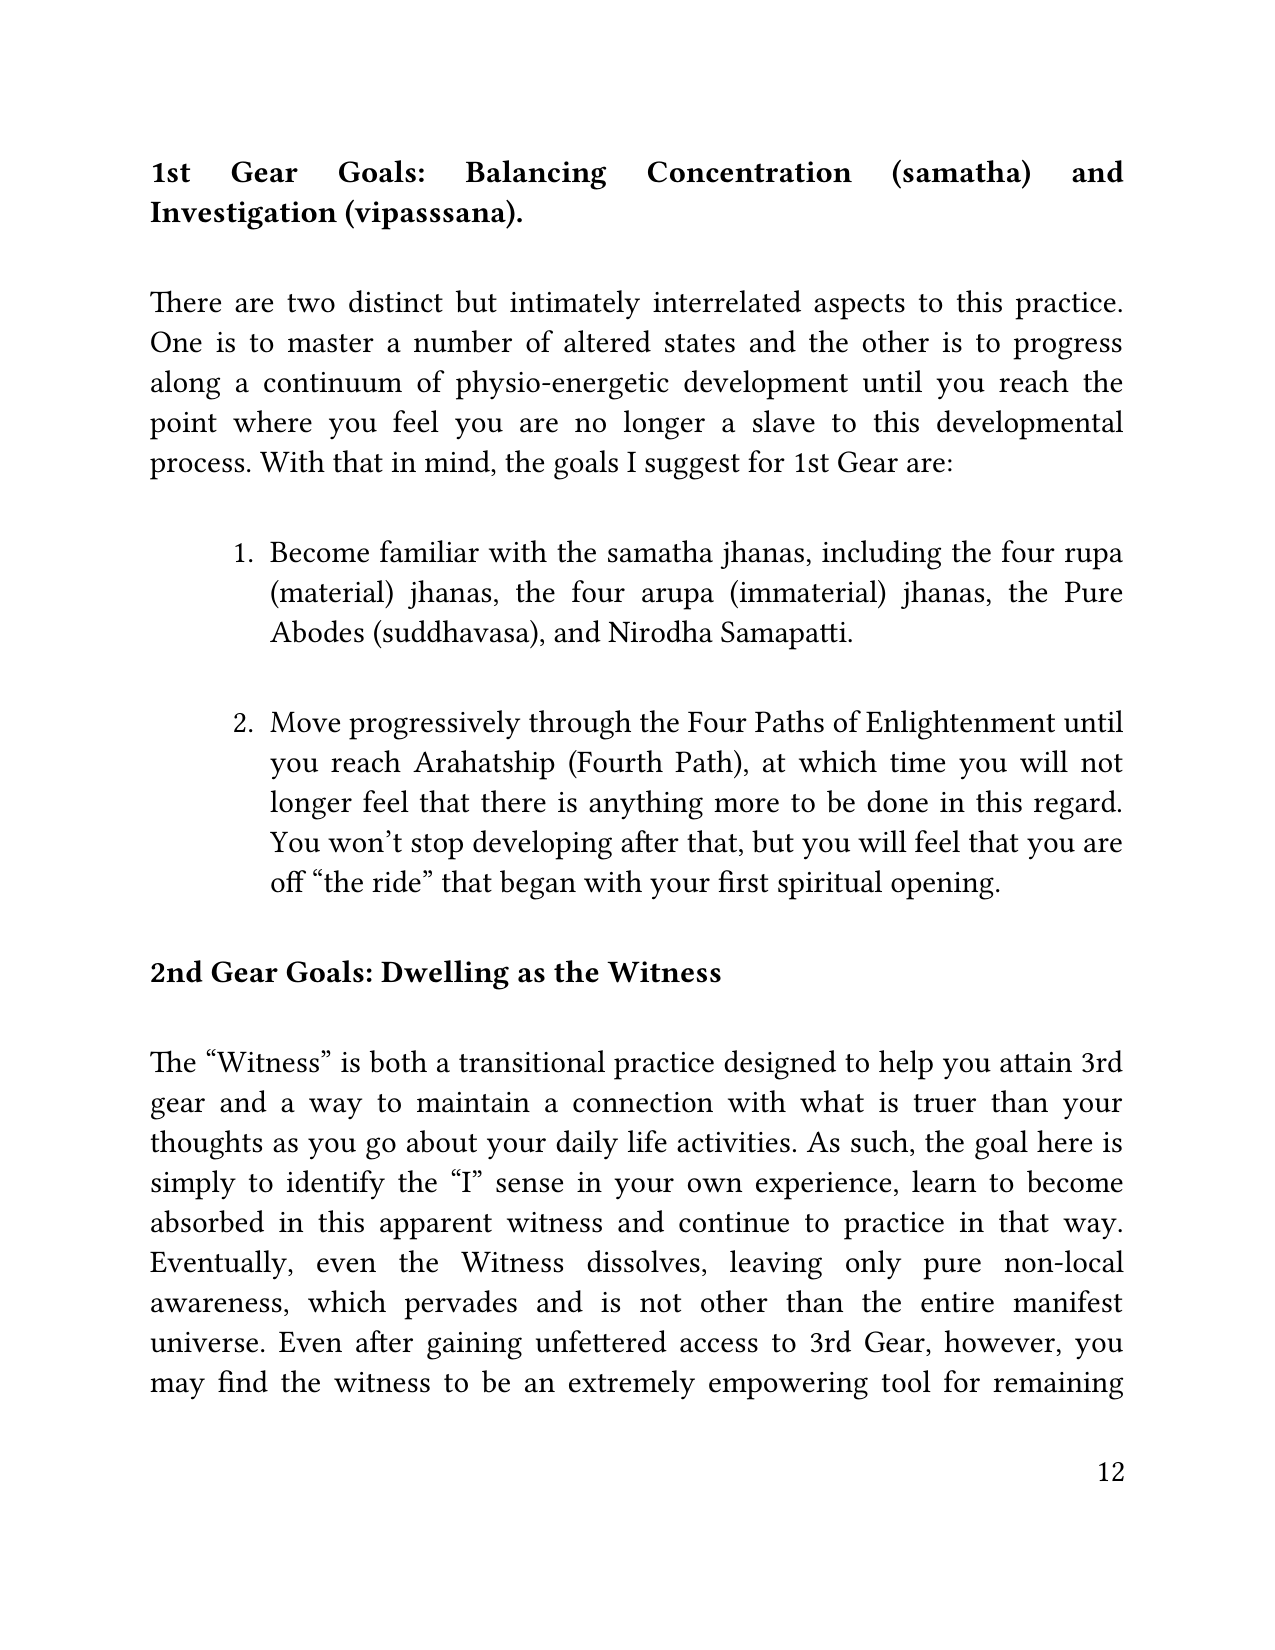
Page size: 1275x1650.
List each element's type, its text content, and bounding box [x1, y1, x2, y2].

text 1st Gear Goals: Balancing Concentration (samatha) and Investigation (vipasssana). [150, 150, 1125, 230]
text There are two distinct but intimately interrelated aspects to this practice. One is to master a number of altered states and the other is to progress along a continuum of physio-energetic development until you reach the point where you feel you are no longer a slave to this developmental process. With that in mind, the goals I suggest for 1st Gear are: [150, 280, 1125, 480]
text The “Witness” is both a transitional practice designed to help you attain 3rd gear and a way to maintain a connection with what is truer than your thoughts as you go about your daily life activities. As such, the goal here is simply to identify the “I” sense in your own experience, learn to become absorbed in this apparent witness and continue to practice in that way. Eventually, even the Witness dissolves, leaving only pure non-local awareness, which pervades and is not other than the entire manifest universe. Even after gaining unfettered access to 3rd Gear, however, you may find the witness to be an extremely empowering tool for remaining [150, 1040, 1125, 1400]
list Move progressively through the Four Paths of Enlightenment until you reach Arahatship (Fourth Path), at which time you will not longer feel that there is anything more to be done in this regard. You won’t stop developing after that, but you will feel that you are off “the ride” that began with your first spiritual opening. [232, 700, 1125, 900]
text 2nd Gear Goals: Dwelling as the Witness [150, 950, 1125, 990]
list Become familiar with the samatha jhanas, including the four rupa (material) jhanas, the four arupa (immaterial) jhanas, the Pure Abodes (suddhavasa), and Nirodha Samapatti. [232, 530, 1125, 650]
